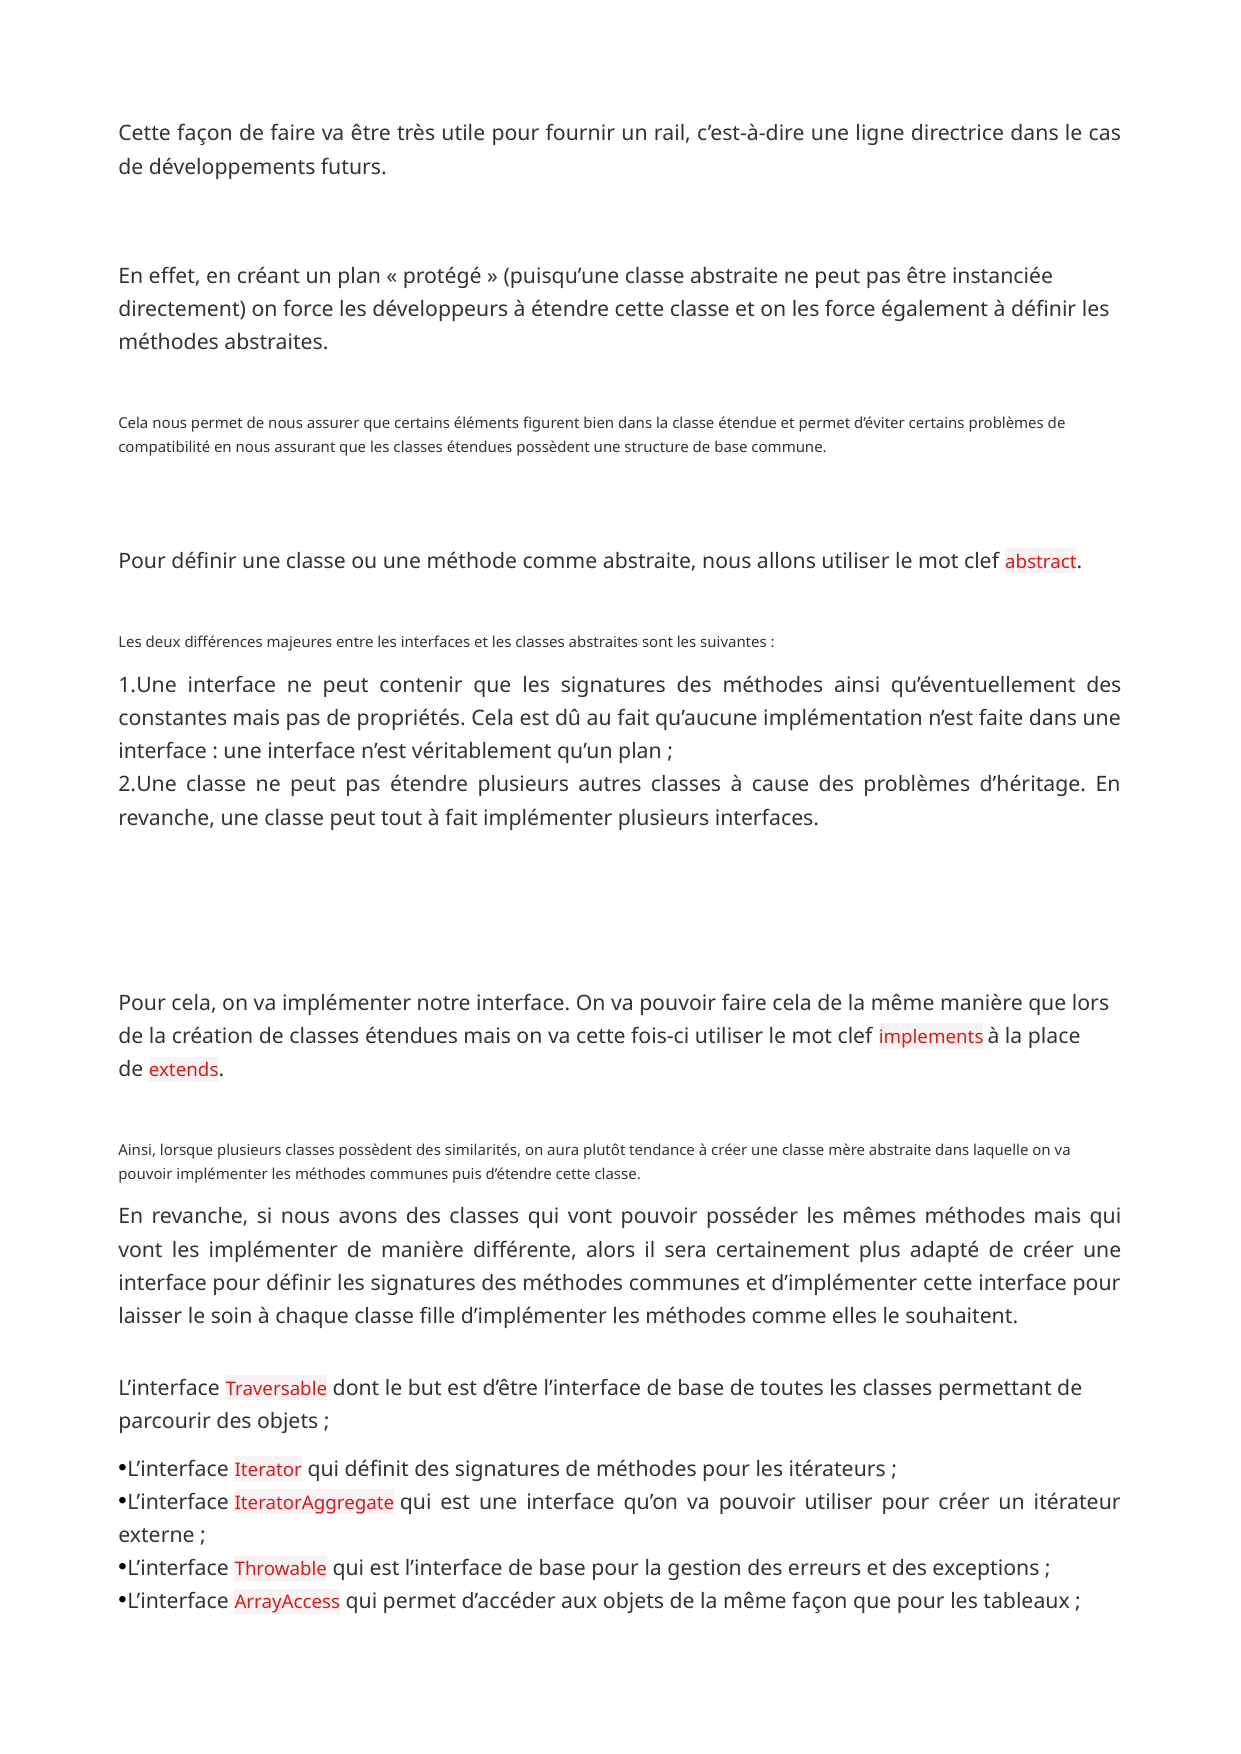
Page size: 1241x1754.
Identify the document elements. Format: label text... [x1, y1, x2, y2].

text Les deux différences majeures entre les interfaces et les classes abstraites sont les suivantes : [118, 631, 1122, 652]
text En revanche, si nous avons des classes qui vont pouvoir posséder les mêmes méthodes mais qui vont les implémenter de manière différente, alors il sera certainement plus adapté de créer une interface pour définir les signatures des méthodes communes et d’implémenter cette interface pour laisser le soin à chaque classe fille d’implémenter les méthodes comme elles le souhaitent. [118, 1201, 1122, 1330]
text Cette façon de faire va être très utile pour fournir un rail, c’est-à-dire une ligne directrice dans le cas de développements futurs. [118, 118, 1122, 180]
text Cela nous permet de nous assurer que certains éléments figurent bien dans la classe étendue et permet d’éviter certains problèmes de compatibilité en nous assurant que les classes étendues possèdent une structure de base commune. [118, 413, 1122, 457]
list L’interface Iterator qui définit des signatures de méthodes pour les itérateurs ; [118, 1453, 1122, 1482]
list L’interface IteratorAggregate qui est une interface qu’on va pouvoir utiliser pour créer un itérateur externe ; [118, 1486, 1122, 1549]
list L’interface Throwable qui est l’interface de base pour la gestion des erreurs et des exceptions ; [118, 1553, 1122, 1582]
list L’interface ArrayAccess qui permet d’accéder aux objets de la même façon que pour les tableaux ; [118, 1586, 1122, 1615]
text Pour définir une classe ou une méthode comme abstraite, nous allons utiliser le mot clef abstract. [118, 545, 1122, 574]
text En effet, en créant un plan « protégé » (puisqu’une classe abstraite ne peut pas être instanciée directement) on force les développeurs à étendre cette classe et on les force également à définir les méthodes abstraites. [118, 261, 1122, 356]
list Une interface ne peut contenir que les signatures des méthodes ainsi qu’éventuellement des constantes mais pas de propriétés. Cela est dû au fait qu’aucune implémentation n’est faite dans une interface : une interface n’est véritablement qu’un plan ; [118, 669, 1122, 765]
text L’interface Traversable dont le but est d’être l’interface de base de toutes les classes permettant de parcourir des objets ; [118, 1372, 1122, 1434]
text Ainsi, lorsque plusieurs classes possèdent des similarités, on aura plutôt tendance à créer une classe mère abstraite dans laquelle on va pouvoir implémenter les méthodes communes puis d’étendre cette classe. [118, 1140, 1122, 1184]
list Une classe ne peut pas étendre plusieurs autres classes à cause des problèmes d’héritage. En revanche, une classe peut tout à fait implémenter plusieurs interfaces. [118, 769, 1122, 831]
text Pour cela, on va implémenter notre interface. On va pouvoir faire cela de la même manière que lors de la création de classes étendues mais on va cette fois-ci utiliser le mot clef implements à la place de extends. [118, 987, 1122, 1083]
